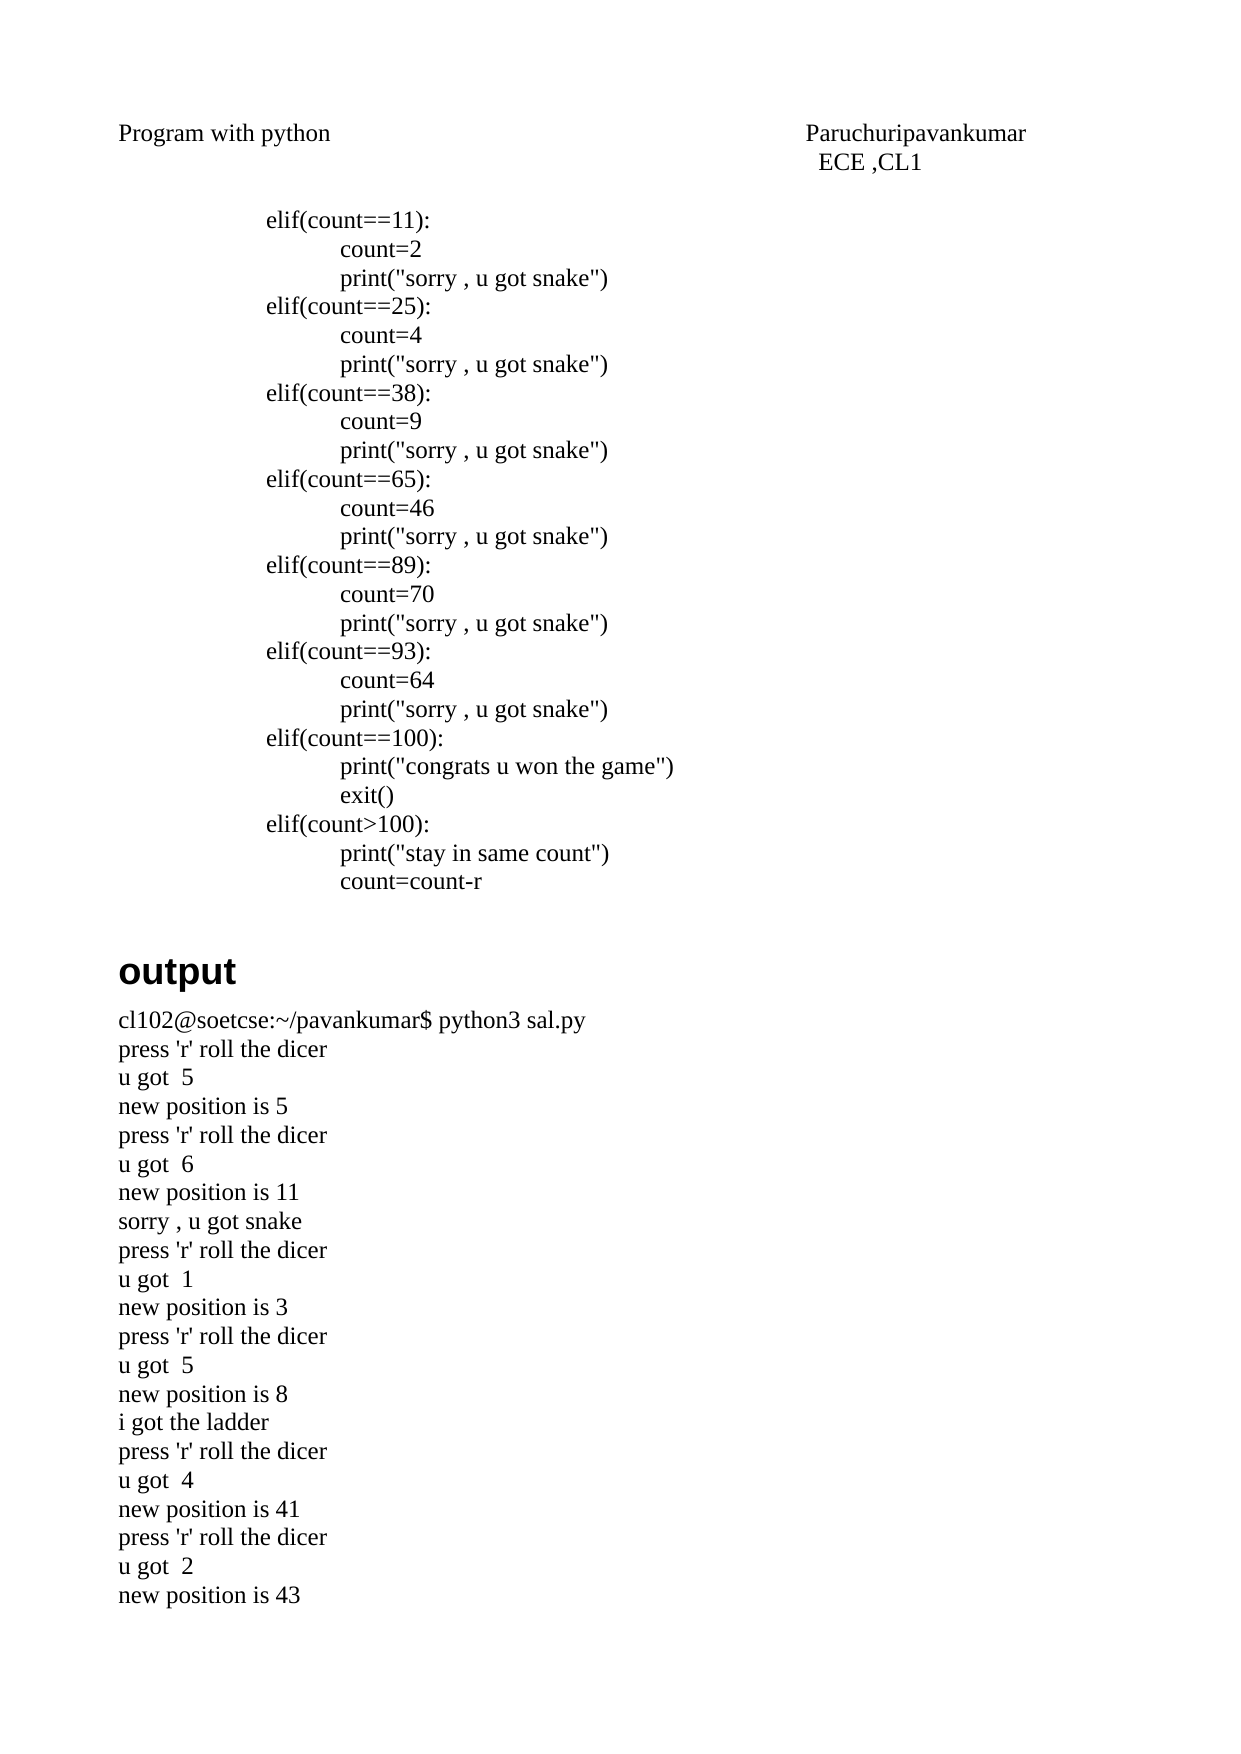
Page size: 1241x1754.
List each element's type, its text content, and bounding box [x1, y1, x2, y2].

text elif(count==25): [118, 291, 1122, 320]
text print("congrats u won the game") [118, 751, 1122, 780]
text i got the ladder [118, 1407, 1122, 1436]
text print("sorry , u got snake") [118, 694, 1122, 723]
text new position is 8 [118, 1379, 1122, 1407]
text print("sorry , u got snake") [118, 435, 1122, 464]
text print("sorry , u got snake") [118, 521, 1122, 550]
text count=70 [118, 579, 1122, 608]
text count=2 [118, 234, 1122, 263]
text print("sorry , u got snake") [118, 349, 1122, 378]
text press 'r' roll the dicer [118, 1321, 1122, 1350]
text count=64 [118, 665, 1122, 694]
text press 'r' roll the dicer [118, 1034, 1122, 1062]
text print("stay in same count") [118, 838, 1122, 866]
subtitle output [118, 949, 1122, 992]
text count=4 [118, 320, 1122, 349]
text u got 1 [118, 1264, 1122, 1292]
text new position is 41 [118, 1494, 1122, 1522]
text press 'r' roll the dicer [118, 1436, 1122, 1465]
text new position is 3 [118, 1292, 1122, 1321]
text u got 4 [118, 1465, 1122, 1494]
text u got 5 [118, 1350, 1122, 1379]
text elif(count==93): [118, 636, 1122, 665]
text elif(count==89): [118, 550, 1122, 579]
text press 'r' roll the dicer [118, 1522, 1122, 1551]
text press 'r' roll the dicer [118, 1235, 1122, 1264]
text elif(count==65): [118, 464, 1122, 493]
text elif(count==100): [118, 723, 1122, 751]
text count=46 [118, 493, 1122, 521]
text count=9 [118, 406, 1122, 435]
text elif(count==11): [118, 205, 1122, 234]
text count=count-r [118, 866, 1122, 895]
text elif(count==38): [118, 378, 1122, 406]
text u got 6 [118, 1149, 1122, 1177]
text new position is 43 [118, 1580, 1122, 1609]
text exit() [118, 780, 1122, 809]
text print("sorry , u got snake") [118, 608, 1122, 636]
text print("sorry , u got snake") [118, 263, 1122, 291]
text u got 2 [118, 1551, 1122, 1580]
text cl102@soetcse:~/pavankumar$ python3 sal.py [118, 1005, 1122, 1034]
text new position is 5 [118, 1091, 1122, 1120]
text new position is 11 [118, 1177, 1122, 1206]
text elif(count>100): [118, 809, 1122, 838]
text u got 5 [118, 1062, 1122, 1091]
text press 'r' roll the dicer [118, 1120, 1122, 1149]
text sorry , u got snake [118, 1206, 1122, 1235]
